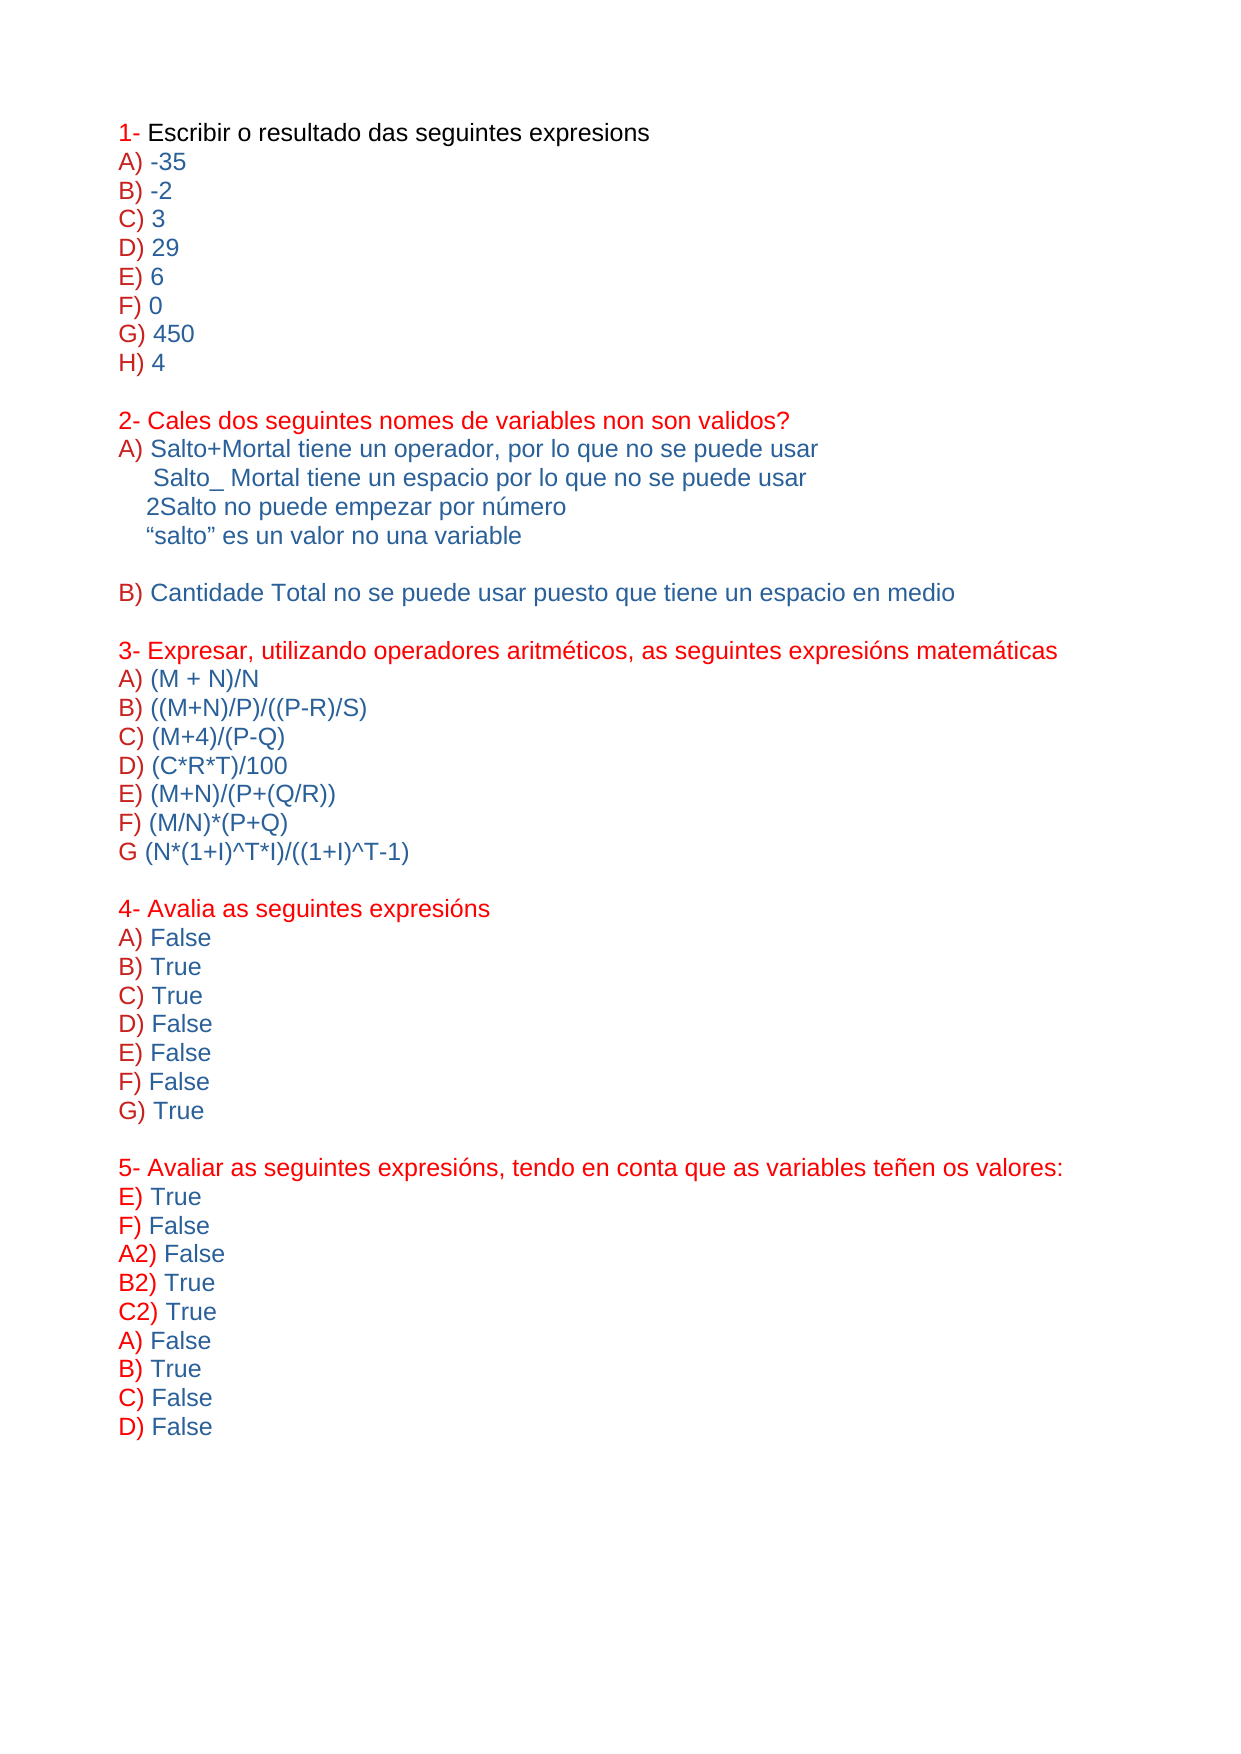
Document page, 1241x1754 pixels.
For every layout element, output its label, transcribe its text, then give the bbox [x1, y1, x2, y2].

text C) 3 [118, 204, 1122, 233]
text B) True [118, 952, 1122, 981]
text C) (M+4)/(P-Q) [118, 722, 1122, 751]
text 5- Avaliar as seguintes expresións, tendo en conta que as variables teñen os valores: [118, 1153, 1122, 1182]
text 3- Expresar, utilizando operadores aritméticos, as seguintes expresións matemáticas [118, 636, 1122, 664]
text G) True [118, 1096, 1122, 1124]
text F) False [118, 1211, 1122, 1239]
text G) 450 [118, 319, 1122, 348]
text E) False [118, 1038, 1122, 1067]
text E) (M+N)/(P+(Q/R)) [118, 779, 1122, 808]
text H) 4 [118, 348, 1122, 377]
text D) False [118, 1009, 1122, 1038]
text 2Salto no puede empezar por número [118, 492, 1122, 521]
text E) 6 [118, 262, 1122, 291]
text B) True [118, 1354, 1122, 1383]
text G (N*(1+I)^T*I)/((1+I)^T-1) [118, 837, 1122, 866]
text B) -2 [118, 176, 1122, 204]
text A) False [118, 1326, 1122, 1354]
text A) Salto+Mortal tiene un operador, por lo que no se puede usar [118, 434, 1122, 463]
text A2) False [118, 1239, 1122, 1268]
text A) (M + N)/N [118, 664, 1122, 693]
text D) 29 [118, 233, 1122, 262]
text A) -35 [118, 147, 1122, 176]
text A) False [118, 923, 1122, 952]
text D) (C*R*T)/100 [118, 751, 1122, 779]
text C) True [118, 981, 1122, 1009]
text B2) True [118, 1268, 1122, 1297]
text 4- Avalia as seguintes expresións [118, 894, 1122, 923]
text C2) True [118, 1297, 1122, 1326]
text F) False [118, 1067, 1122, 1096]
text 1- Escribir o resultado das seguintes expresions [118, 118, 1122, 147]
text F) 0 [118, 291, 1122, 319]
text C) False [118, 1383, 1122, 1412]
text Salto_ Mortal tiene un espacio por lo que no se puede usar [118, 463, 1122, 492]
text 2- Cales dos seguintes nomes de variables non son validos? [118, 406, 1122, 434]
text B) ((M+N)/P)/((P-R)/S) [118, 693, 1122, 722]
text E) True [118, 1182, 1122, 1211]
text “salto” es un valor no una variable [118, 521, 1122, 549]
text F) (M/N)*(P+Q) [118, 808, 1122, 837]
text D) False [118, 1412, 1122, 1441]
text B) Cantidade Total no se puede usar puesto que tiene un espacio en medio [118, 578, 1122, 607]
